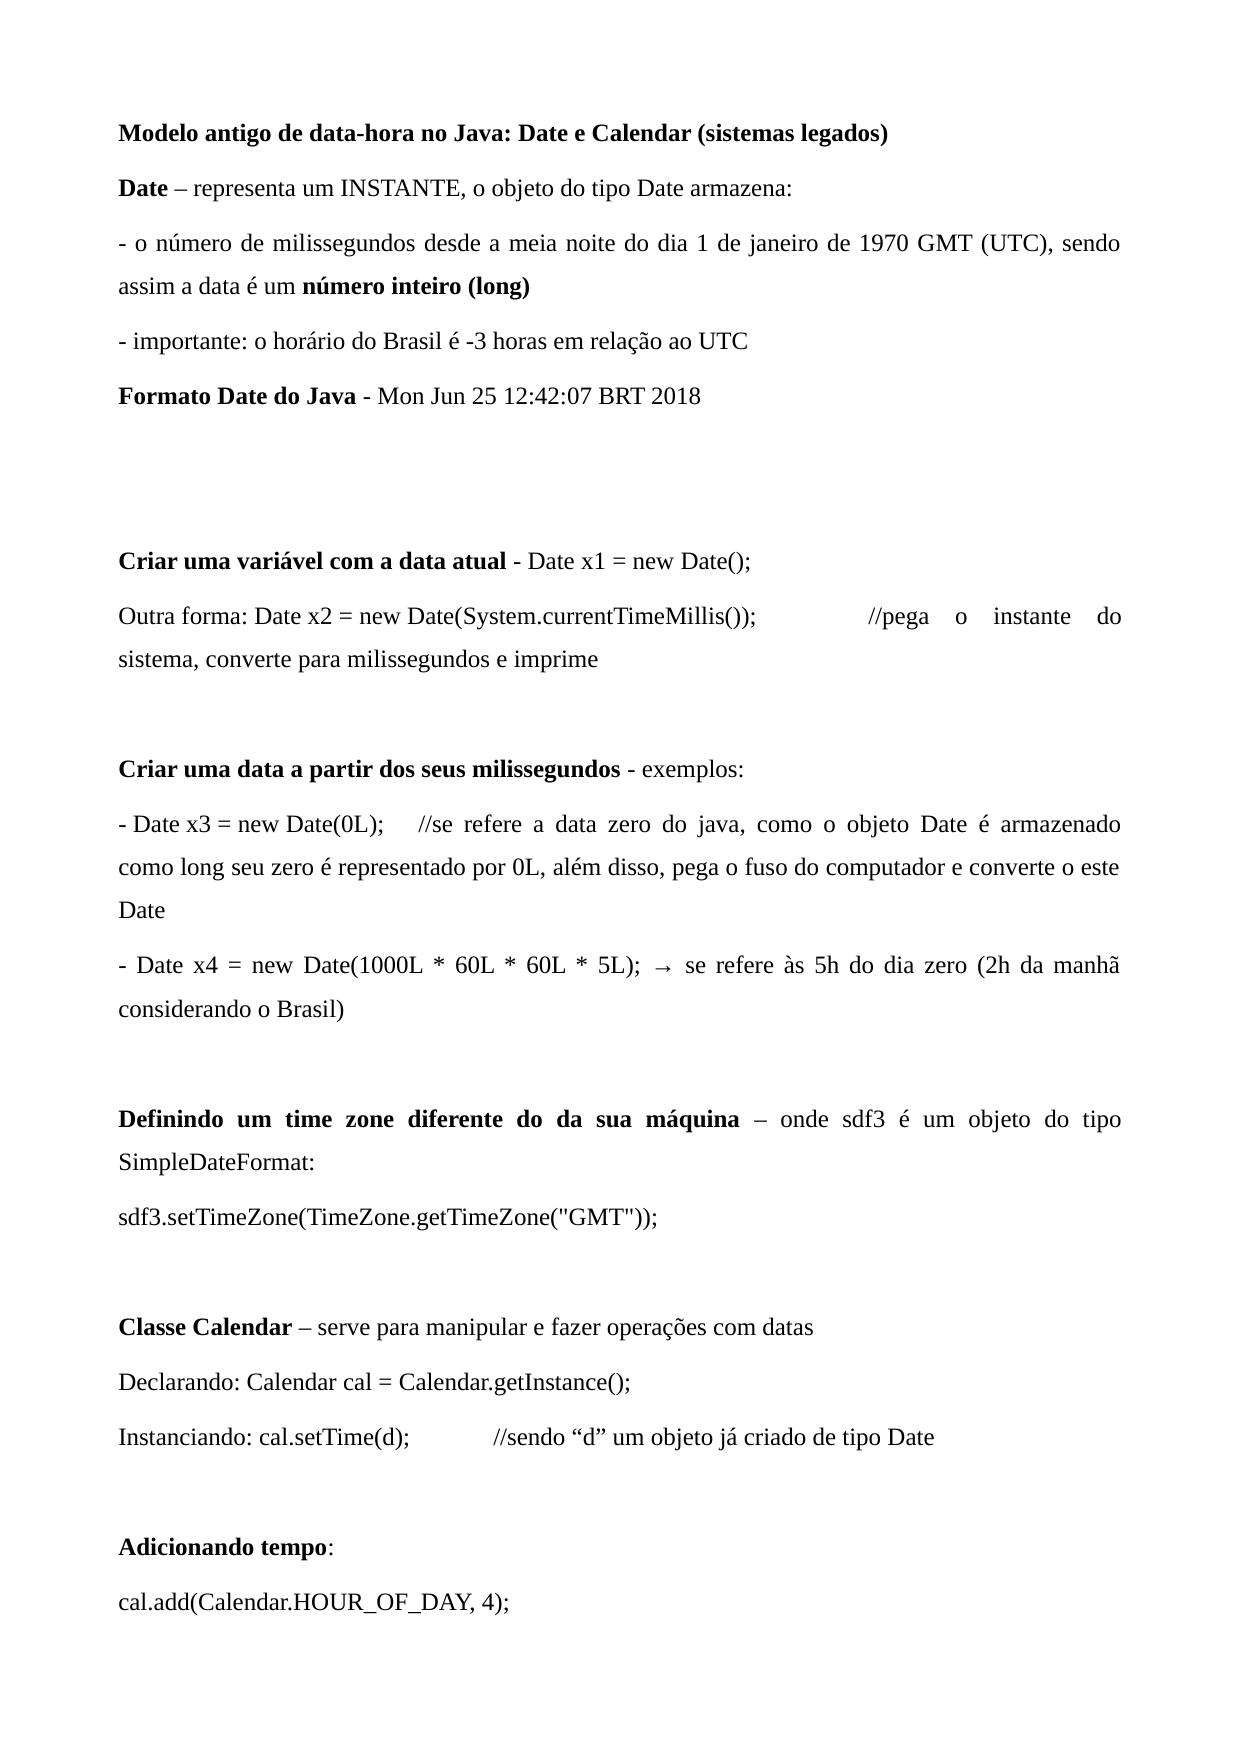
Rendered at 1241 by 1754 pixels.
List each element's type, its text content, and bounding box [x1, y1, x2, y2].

text Definindo um time zone diferente do da sua máquina – onde sdf3 é um objeto do tipo SimpleDateFormat: [118, 1104, 1122, 1176]
text sdf3.setTimeZone(TimeZone.getTimeZone("GMT")); [118, 1202, 1122, 1231]
text - Date x4 = new Date(1000L * 60L * 60L * 5L); → se refere às 5h do dia zero (2h da manhã considerando o Brasil) [118, 951, 1122, 1022]
text Classe Calendar – serve para manipular e fazer operações com datas [118, 1312, 1122, 1341]
text Criar uma data a partir dos seus milissegundos - exemplos: [118, 754, 1122, 783]
text Instanciando: cal.setTime(d); //sendo “d” um objeto já criado de tipo Date [118, 1422, 1122, 1451]
text Formato Date do Java - Mon Jun 25 12:42:07 BRT 2018 [118, 381, 1122, 410]
text cal.add(Calendar.HOUR_OF_DAY, 4); [118, 1587, 1122, 1616]
text - o número de milissegundos desde a meia noite do dia 1 de janeiro de 1970 GMT (UTC), sendo assim a data é um número inteiro (long) [118, 228, 1122, 300]
text Declarando: Calendar cal = Calendar.getInstance(); [118, 1367, 1122, 1396]
text Criar uma variável com a data atual - Date x1 = new Date(); [118, 546, 1122, 575]
text Modelo antigo de data-hora no Java: Date e Calendar (sistemas legados) [118, 118, 1122, 147]
text Outra forma: Date x2 = new Date(System.currentTimeMillis()); //pega o instante do sistema, converte para milissegundos e imprime [118, 601, 1122, 673]
text - importante: o horário do Brasil é -3 horas em relação ao UTC [118, 326, 1122, 355]
text Date – representa um INSTANTE, o objeto do tipo Date armazena: [118, 173, 1122, 202]
text Adicionando tempo: [118, 1532, 1122, 1561]
text - Date x3 = new Date(0L); //se refere a data zero do java, como o objeto Date é armazenado como long seu zero é representado por 0L, além disso, pega o fuso do computador e converte o este Date [118, 809, 1122, 924]
